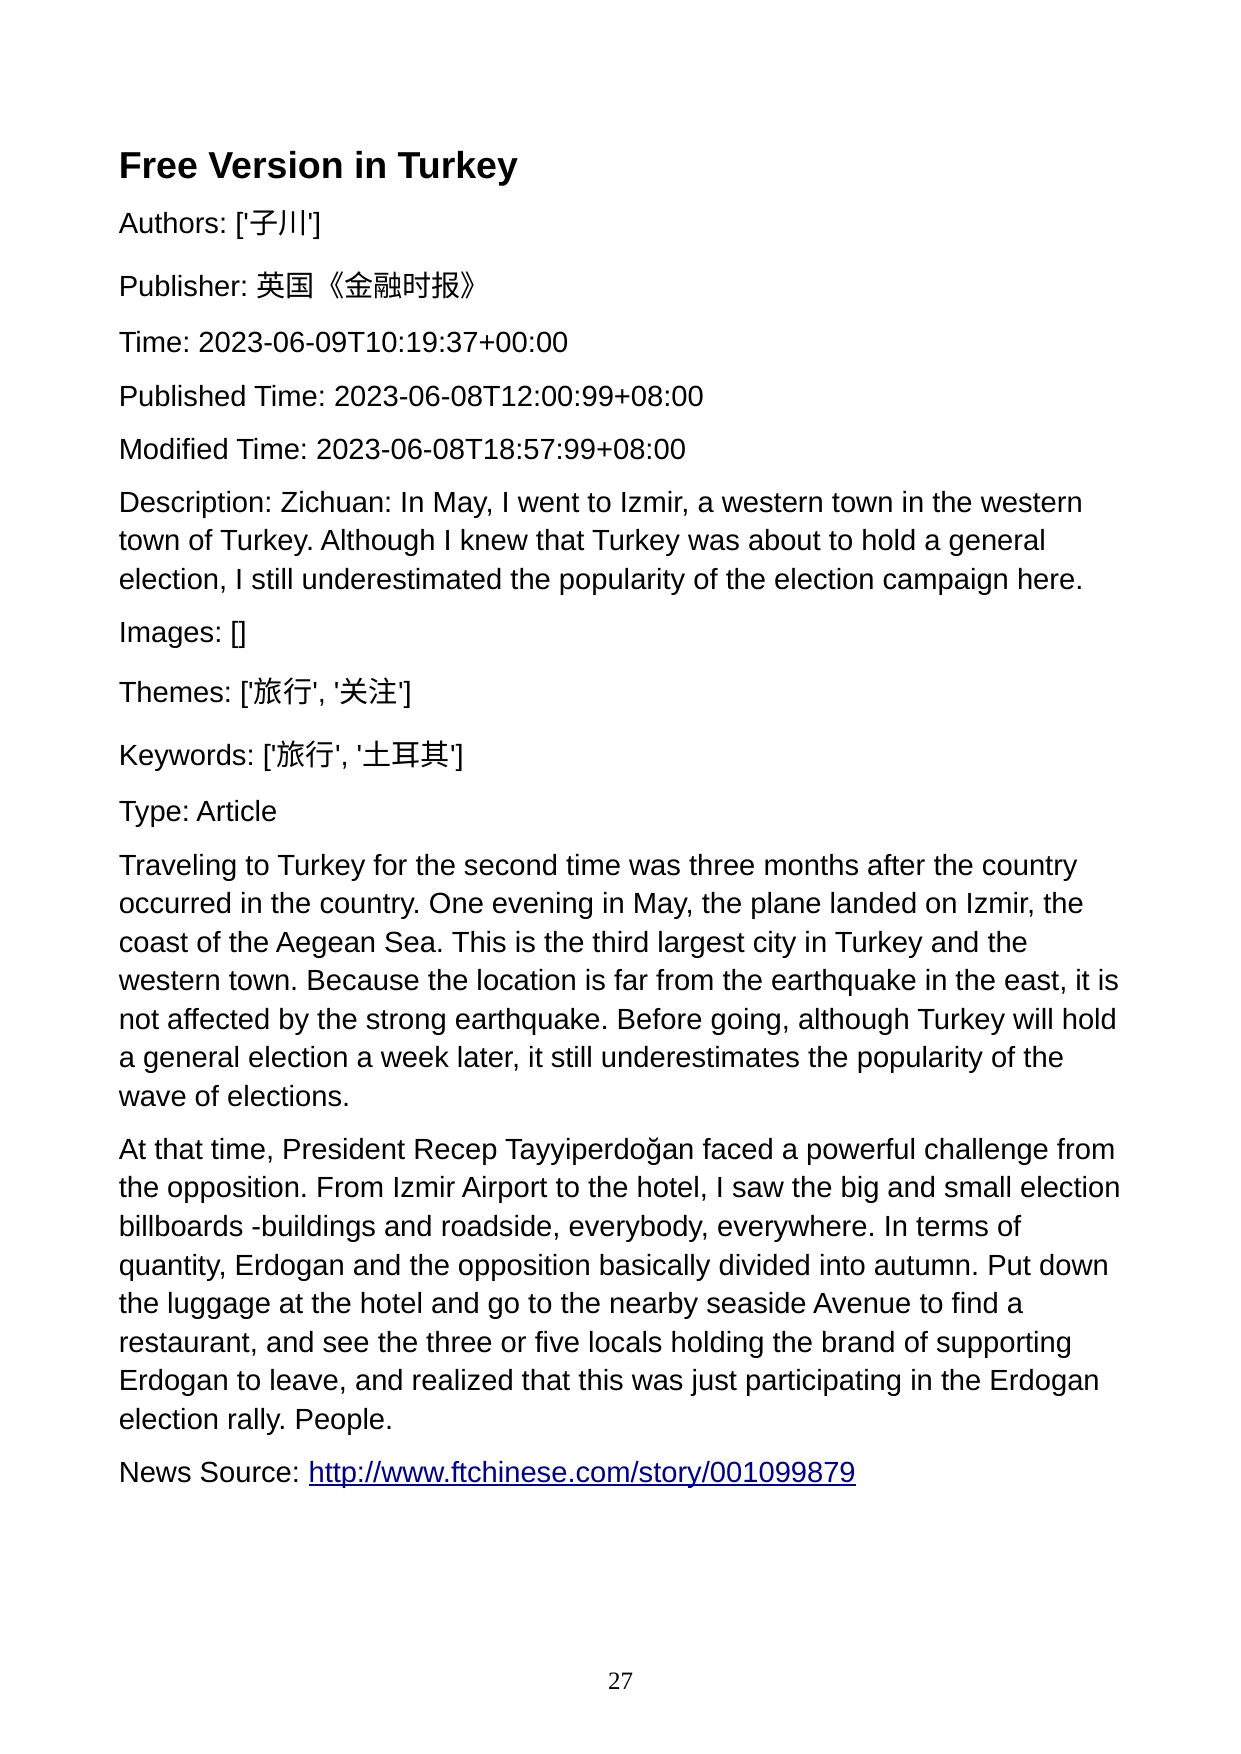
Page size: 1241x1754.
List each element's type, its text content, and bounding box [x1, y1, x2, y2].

text Modified Time: 2023-06-08T18:57:99+08:00 [118, 432, 1122, 465]
text Themes: ['旅行', '关注'] [118, 668, 1122, 710]
text Type: Article [118, 794, 1122, 828]
text Images: [] [118, 615, 1122, 648]
text Publisher: 英国《金融时报》 [118, 262, 1122, 304]
text Authors: ['子川'] [118, 199, 1122, 241]
text Description: Zichuan: In May, I went to Izmir, a western town in the western town of Turkey. Although I knew that Turkey was about to hold a general election, I still underestimated the popularity of the election campaign here. [118, 485, 1122, 595]
text Time: 2023-06-09T10:19:37+00:00 [118, 325, 1122, 359]
text News Source: http://www.ftchinese.com/story/001099879 [118, 1455, 1122, 1488]
text Traveling to Turkey for the second time was three months after the country occurred in the country. One evening in May, the plane landed on Izmir, the coast of the Aegean Sea. This is the third largest city in Turkey and the western town. Because the location is far from the earthquake in the east, it is not affected by the strong earthquake. Before going, although Turkey will hold a general election a week later, it still underestimates the popularity of the wave of elections. [118, 847, 1122, 1112]
text Published Time: 2023-06-08T12:00:99+08:00 [118, 378, 1122, 412]
text Keywords: ['旅行', '土耳其'] [118, 731, 1122, 773]
subtitle Free Version in Turkey [118, 143, 1122, 187]
text At that time, President Recep Tayyiperdoğan faced a powerful challenge from the opposition. From Izmir Airport to the hotel, I saw the big and small election billboards -buildings and roadside, everybody, everywhere. In terms of quantity, Erdogan and the opposition basically divided into autumn. Put down the luggage at the hotel and go to the nearby seaside Avenue to find a restaurant, and see the three or five locals holding the brand of supporting Erdogan to leave, and realized that this was just participating in the Erdogan election rally. People. [118, 1132, 1122, 1435]
